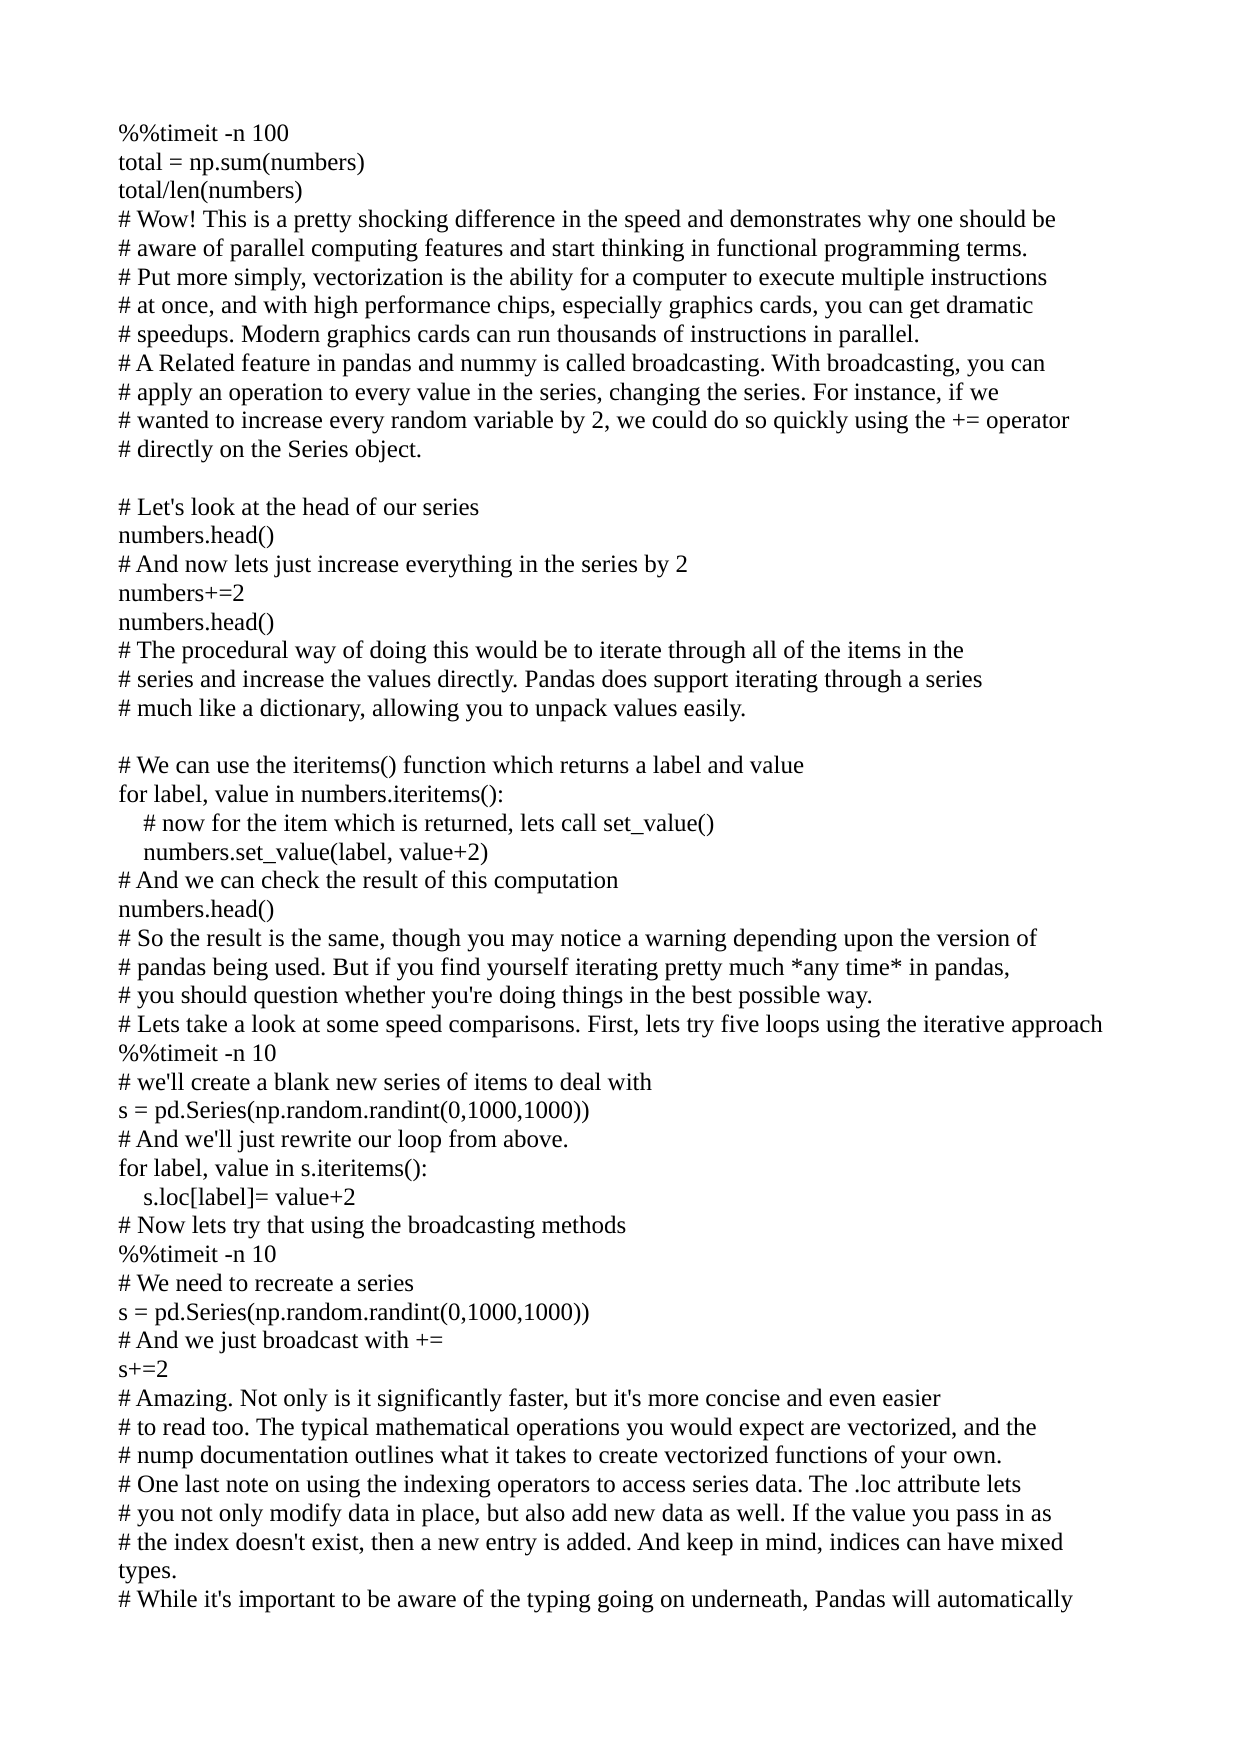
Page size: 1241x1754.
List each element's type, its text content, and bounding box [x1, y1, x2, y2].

text # much like a dictionary, allowing you to unpack values easily. [118, 693, 1122, 722]
text # you should question whether you're doing things in the best possible way. [118, 981, 1122, 1009]
text s = pd.Series(np.random.randint(0,1000,1000)) [118, 1096, 1122, 1124]
text # now for the item which is returned, lets call set_value() [118, 808, 1122, 837]
text # A Related feature in pandas and nummy is called broadcasting. With broadcasting, you can [118, 348, 1122, 377]
text numbers.set_value(label, value+2) [118, 837, 1122, 866]
text # aware of parallel computing features and start thinking in functional programming terms. [118, 233, 1122, 262]
text # Amazing. Not only is it significantly faster, but it's more concise and even easier [118, 1383, 1122, 1412]
text # nump documentation outlines what it takes to create vectorized functions of your own. [118, 1441, 1122, 1469]
text numbers.head() [118, 521, 1122, 549]
text # the index doesn't exist, then a new entry is added. And keep in mind, indices can have mixed types. [118, 1527, 1122, 1584]
text s = pd.Series(np.random.randint(0,1000,1000)) [118, 1297, 1122, 1326]
text # to read too. The typical mathematical operations you would expect are vectorized, and the [118, 1412, 1122, 1441]
text # And now lets just increase everything in the series by 2 [118, 549, 1122, 578]
text for label, value in s.iteritems(): [118, 1153, 1122, 1182]
text total = np.sum(numbers) [118, 147, 1122, 176]
text numbers.head() [118, 894, 1122, 923]
text # we'll create a blank new series of items to deal with [118, 1067, 1122, 1096]
text # So the result is the same, though you may notice a warning depending upon the version of [118, 923, 1122, 952]
text %%timeit -n 10 [118, 1239, 1122, 1268]
text total/len(numbers) [118, 176, 1122, 204]
text # And we just broadcast with += [118, 1326, 1122, 1354]
text ​ [118, 463, 1122, 492]
text # Put more simply, vectorization is the ability for a computer to execute multiple instructions [118, 262, 1122, 291]
text # And we can check the result of this computation [118, 866, 1122, 894]
text # Now lets try that using the broadcasting methods [118, 1211, 1122, 1239]
text # you not only modify data in place, but also add new data as well. If the value you pass in as [118, 1498, 1122, 1527]
text # We can use the iteritems() function which returns a label and value [118, 751, 1122, 779]
text # apply an operation to every value in the series, changing the series. For instance, if we [118, 377, 1122, 406]
text # The procedural way of doing this would be to iterate through all of the items in the [118, 636, 1122, 664]
text # And we'll just rewrite our loop from above. [118, 1124, 1122, 1153]
text # speedups. Modern graphics cards can run thousands of instructions in parallel. [118, 319, 1122, 348]
text # pandas being used. But if you find yourself iterating pretty much *any time* in pandas, [118, 952, 1122, 981]
text %%timeit -n 10 [118, 1038, 1122, 1067]
text ​ [118, 722, 1122, 751]
text %%timeit -n 100 [118, 118, 1122, 147]
text # We need to recreate a series [118, 1268, 1122, 1297]
text numbers+=2 [118, 578, 1122, 607]
text s.loc[label]= value+2 [118, 1182, 1122, 1211]
text # Wow! This is a pretty shocking difference in the speed and demonstrates why one should be [118, 204, 1122, 233]
text # Lets take a look at some speed comparisons. First, lets try five loops using the iterative approach [118, 1009, 1122, 1038]
text # Let's look at the head of our series [118, 492, 1122, 521]
text # series and increase the values directly. Pandas does support iterating through a series [118, 664, 1122, 693]
text numbers.head() [118, 607, 1122, 636]
text # One last note on using the indexing operators to access series data. The .loc attribute lets [118, 1469, 1122, 1498]
text # directly on the Series object. [118, 434, 1122, 463]
text for label, value in numbers.iteritems(): [118, 779, 1122, 808]
text s+=2 [118, 1354, 1122, 1383]
text # at once, and with high performance chips, especially graphics cards, you can get dramatic [118, 291, 1122, 319]
text # While it's important to be aware of the typing going on underneath, Pandas will automatically [118, 1584, 1122, 1613]
text # wanted to increase every random variable by 2, we could do so quickly using the += operator [118, 406, 1122, 434]
